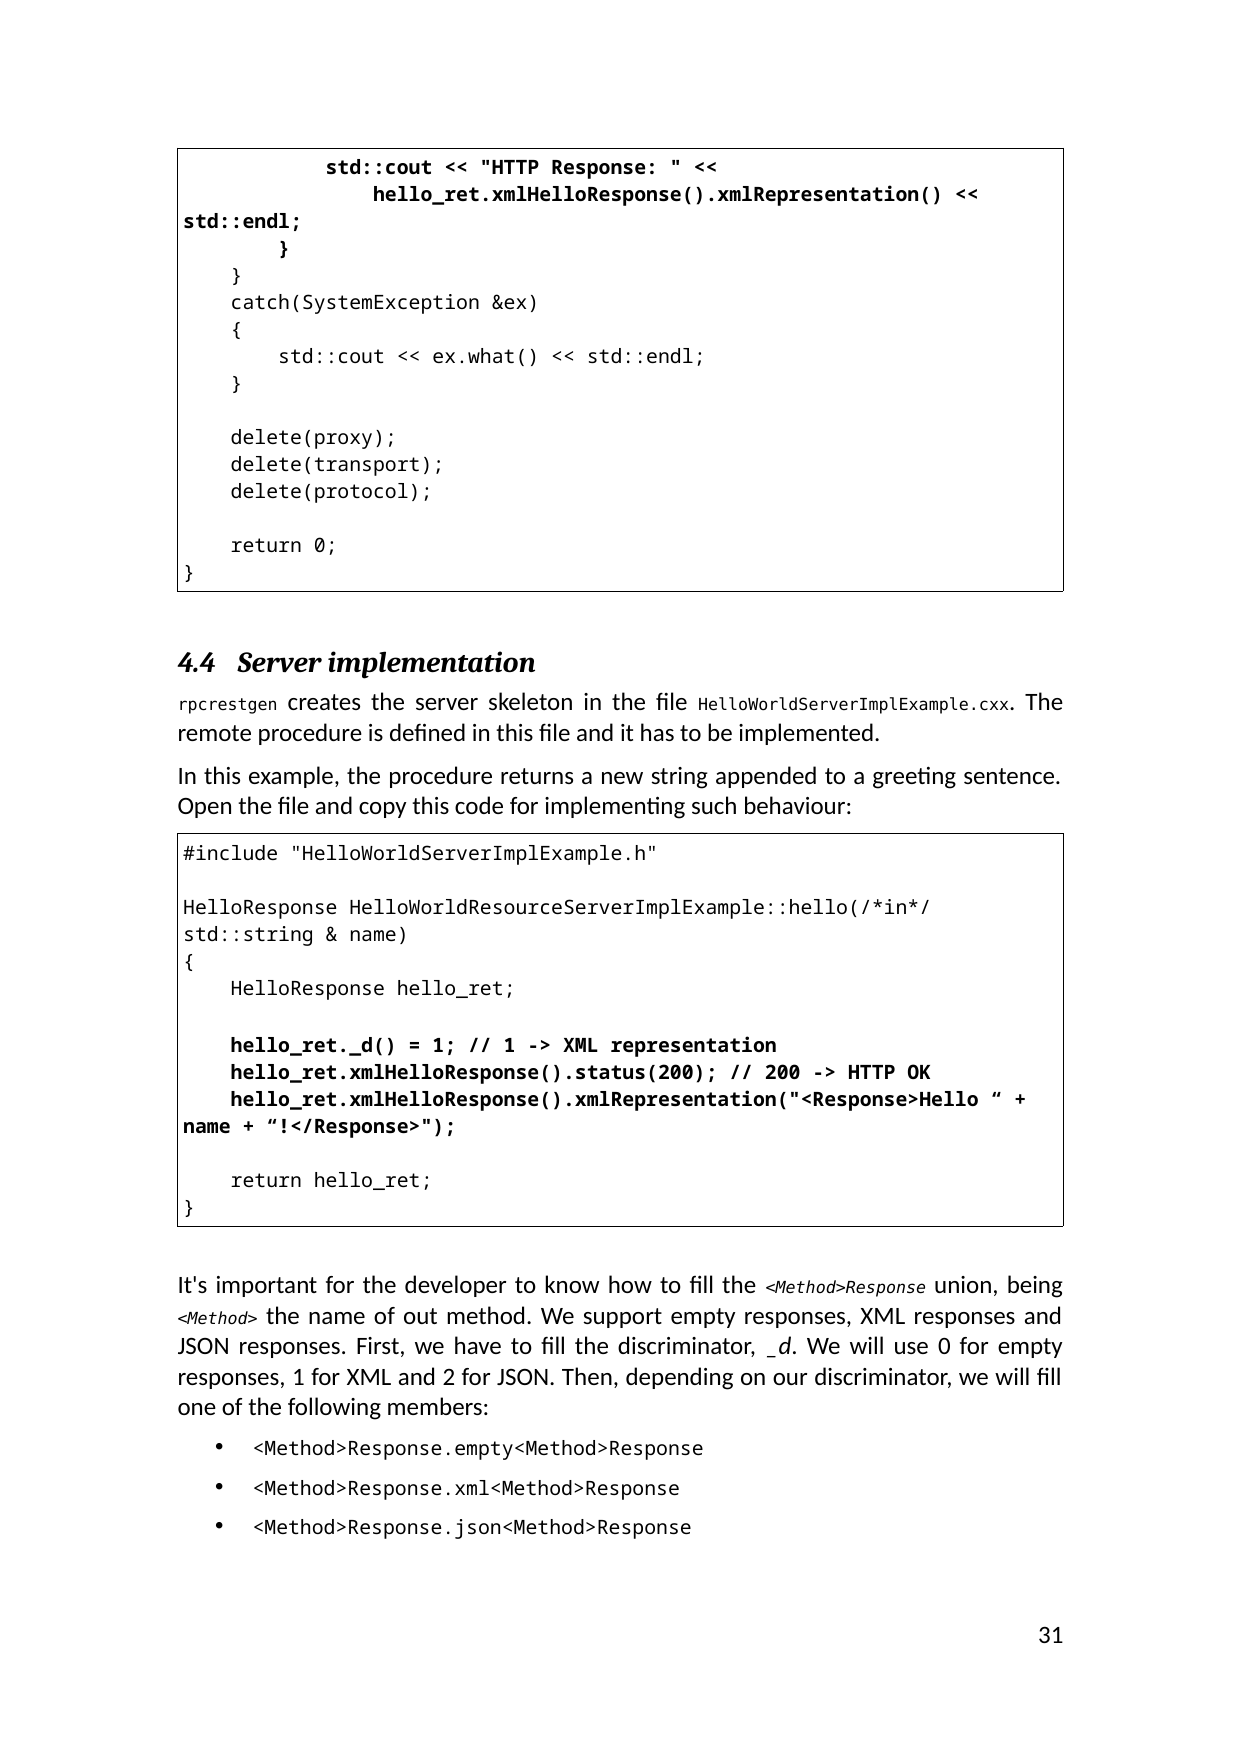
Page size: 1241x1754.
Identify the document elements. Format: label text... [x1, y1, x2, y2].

list <Method>Response.json<Method>Response [215, 1513, 1063, 1540]
text In this example, the procedure returns a new string appended to a greeting sentence. Open the file and copy this code for implementing such behaviour: [177, 760, 1063, 821]
table_header #include "HelloWorldServerImplExample.h" HelloResponse HelloWorldResourceServerImplExample::hello(/*in*/ std::string & name) { HelloResponse hello_ret; hello_ret._d() = 1; // 1 -> XML representation hello_ret.xmlHelloResponse().status(200); // 200 -> HTTP OK hello_ret.xmlHelloResponse().xmlRepresentation("<Response>Hello “ + name + “!</Response>"); return hello_ret; } [178, 834, 1063, 1226]
table_header std::cout << "HTTP Response: " << hello_ret.xmlHelloResponse().xmlRepresentation() << std::endl; } } catch(SystemException &ex) { std::cout << ex.what() << std::endl; } delete(proxy); delete(transport); delete(protocol); return 0; } [178, 149, 1063, 591]
subtitle Server implementation [177, 646, 1063, 680]
text It's important for the developer to know how to fill the <Method>Response union, being <Method> the name of out method. We support empty responses, XML responses and JSON responses. First, we have to fill the discriminator, _d. We will use 0 for empty responses, 1 for XML and 2 for JSON. Then, depending on our discriminator, we will fill one of the following members: [177, 1269, 1063, 1422]
list <Method>Response.xml<Method>Response [215, 1474, 1063, 1501]
list <Method>Response.empty<Method>Response [215, 1434, 1063, 1461]
text rpcrestgen creates the server skeleton in the file HelloWorldServerImplExample.cxx. The remote procedure is defined in this file and it has to be implemented. [177, 686, 1063, 747]
